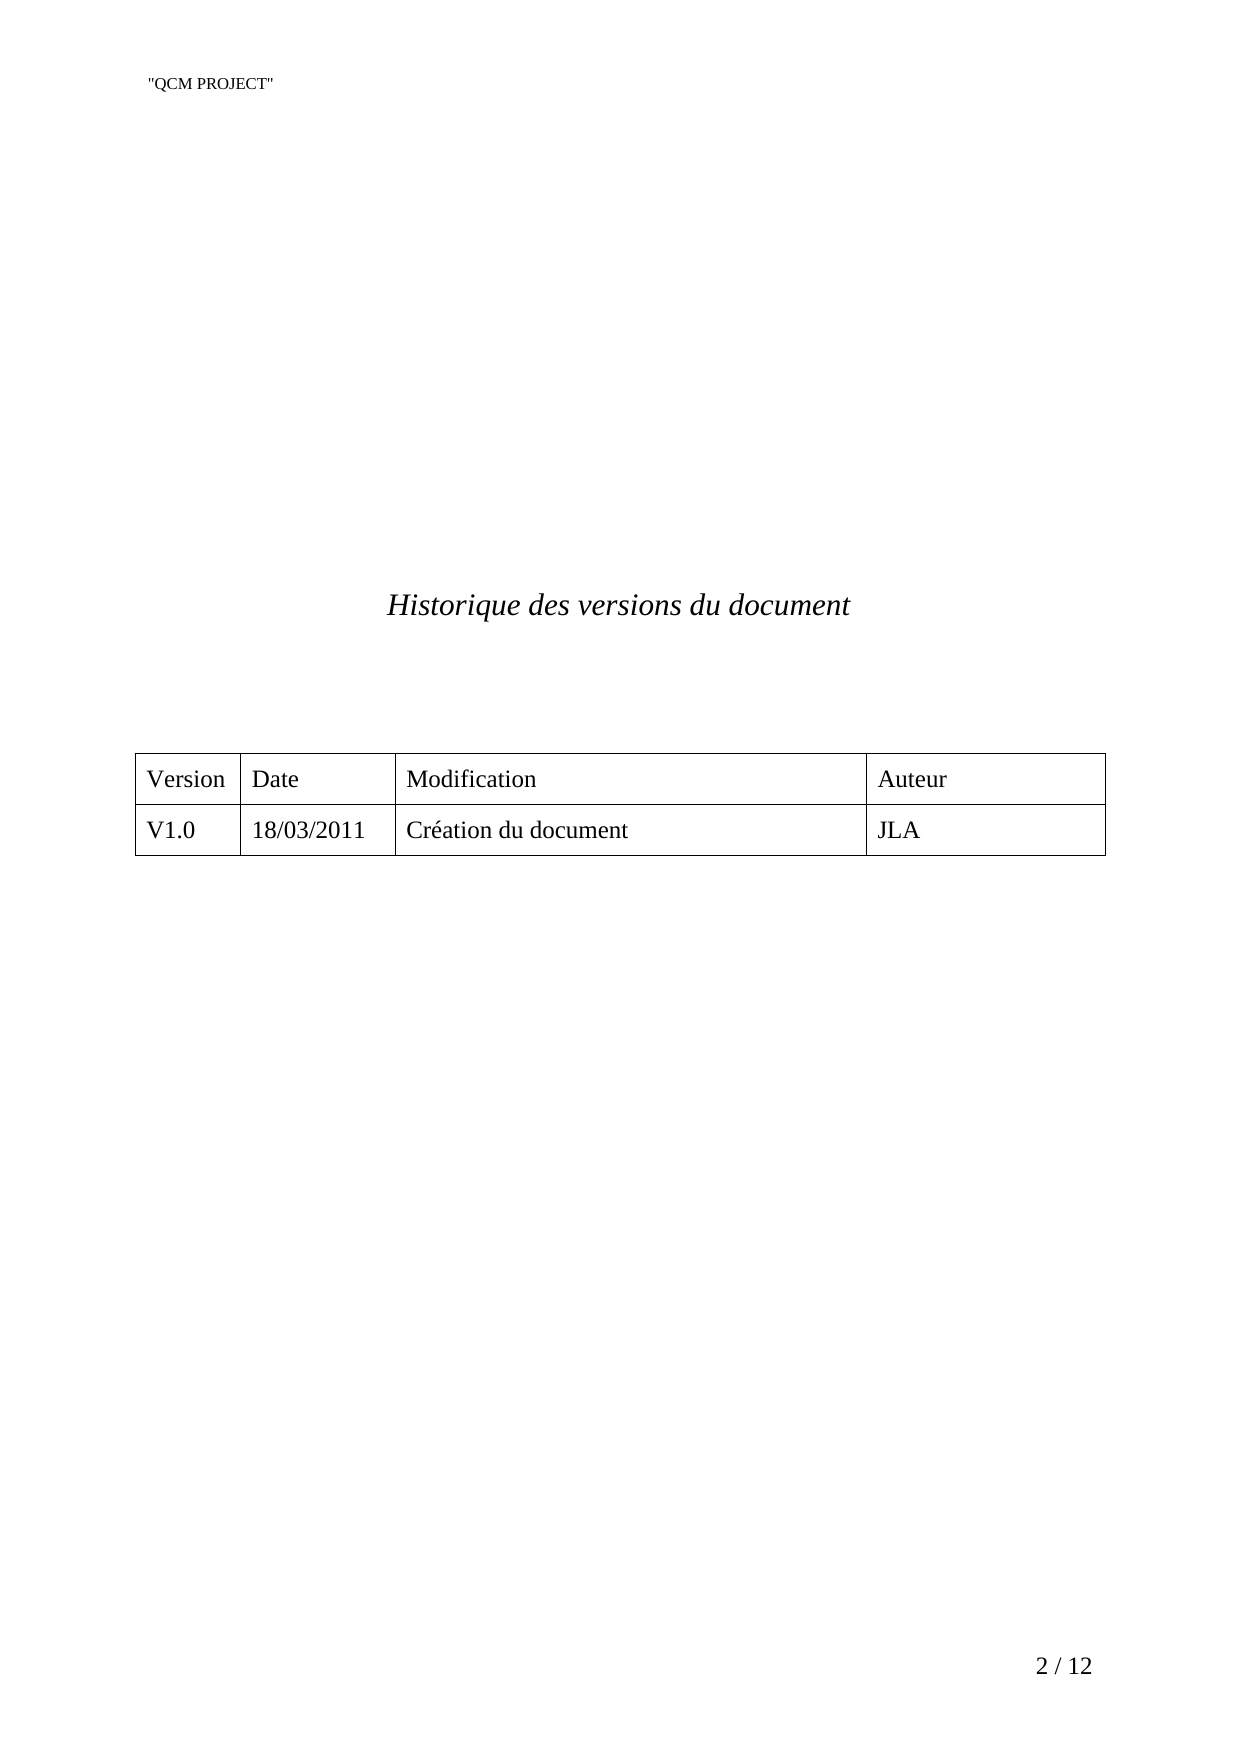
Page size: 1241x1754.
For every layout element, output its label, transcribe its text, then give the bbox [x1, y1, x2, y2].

table_header Auteur [867, 754, 1105, 804]
table_cell Création du document [396, 805, 866, 855]
table_header Date [241, 754, 395, 804]
table_cell JLA [867, 805, 1105, 855]
table_header Version [136, 754, 240, 804]
table_cell V1.0 [136, 805, 240, 855]
table_cell 18/03/2011 [241, 805, 395, 855]
table_header Modification [396, 754, 866, 804]
text Historique des versions du document [148, 586, 1092, 622]
